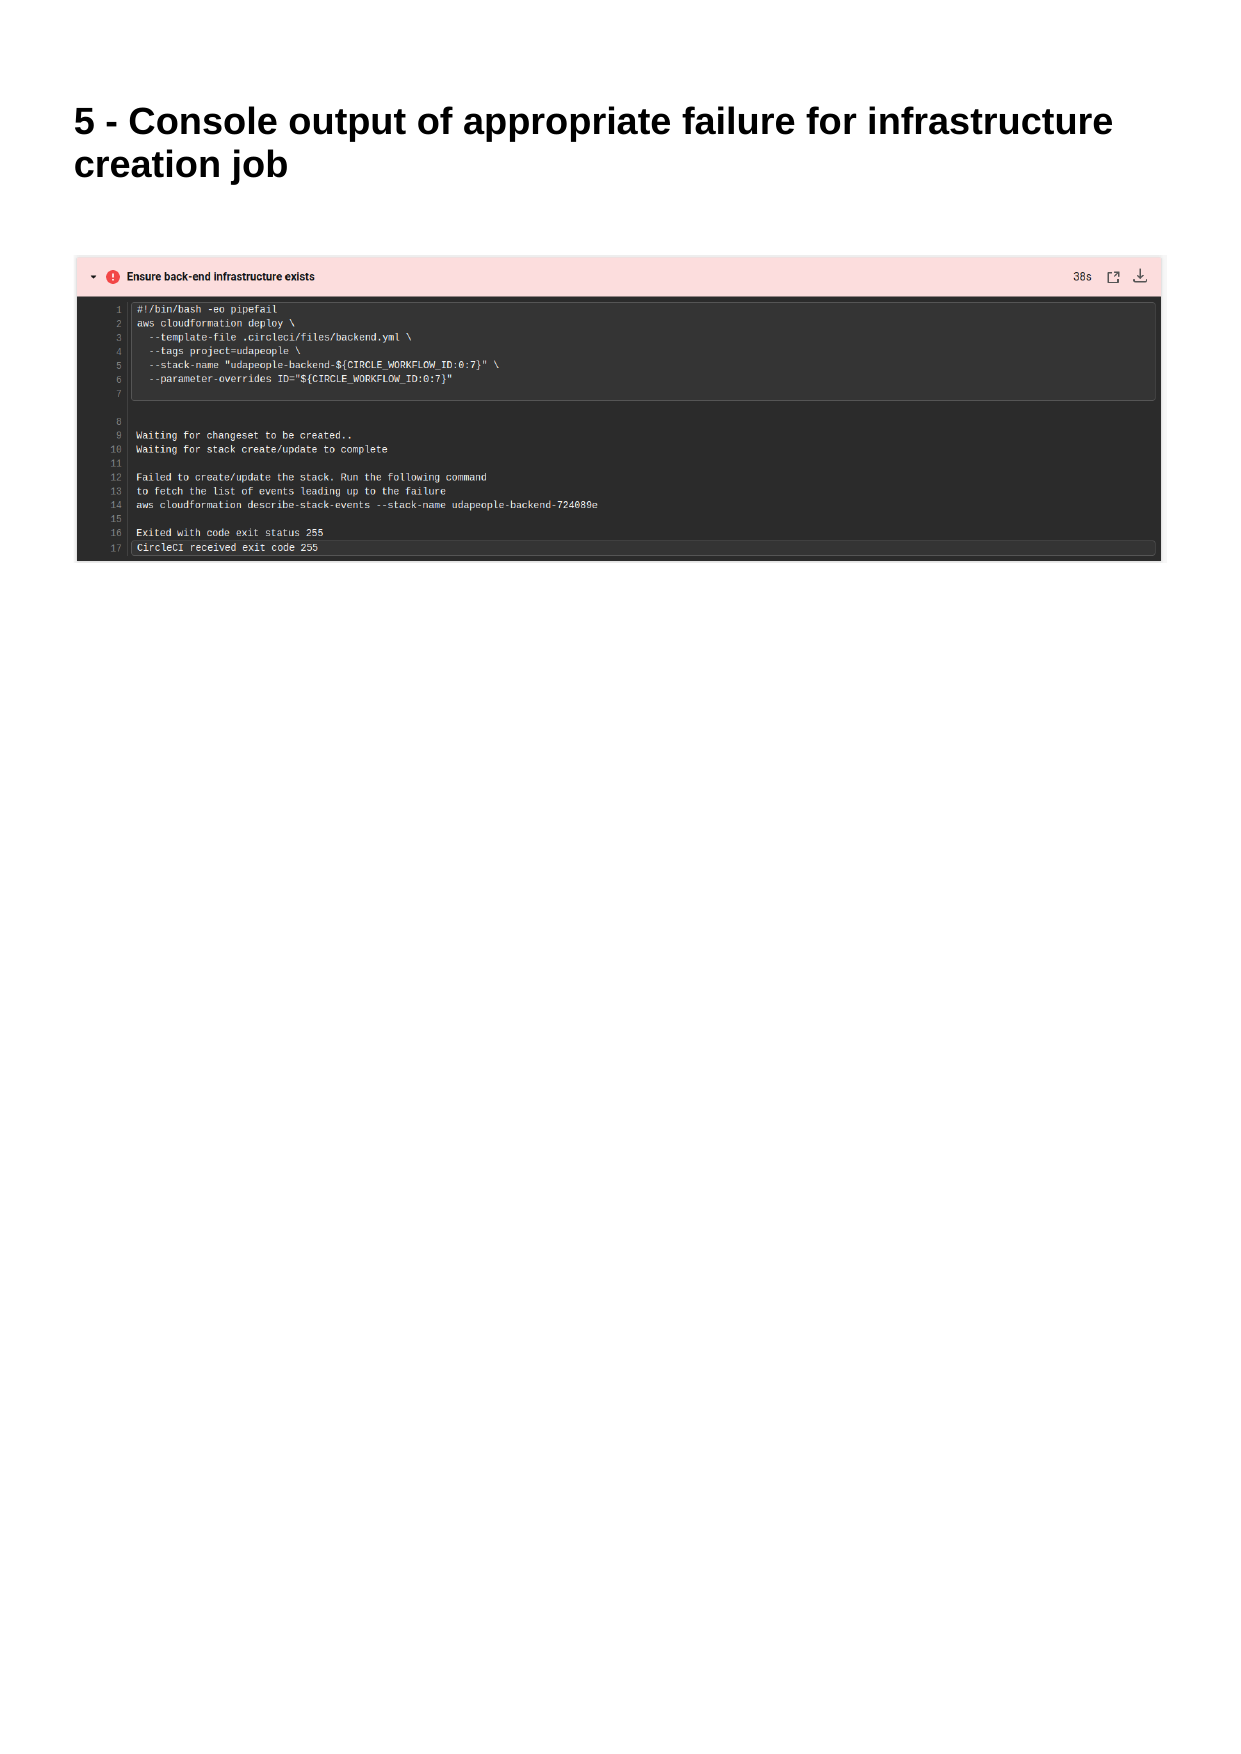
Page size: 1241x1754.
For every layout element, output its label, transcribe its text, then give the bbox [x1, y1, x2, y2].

subtitle 5 - Console output of appropriate failure for infrastructure creation job [73, 98, 1128, 186]
picture [73, 255, 1167, 563]
